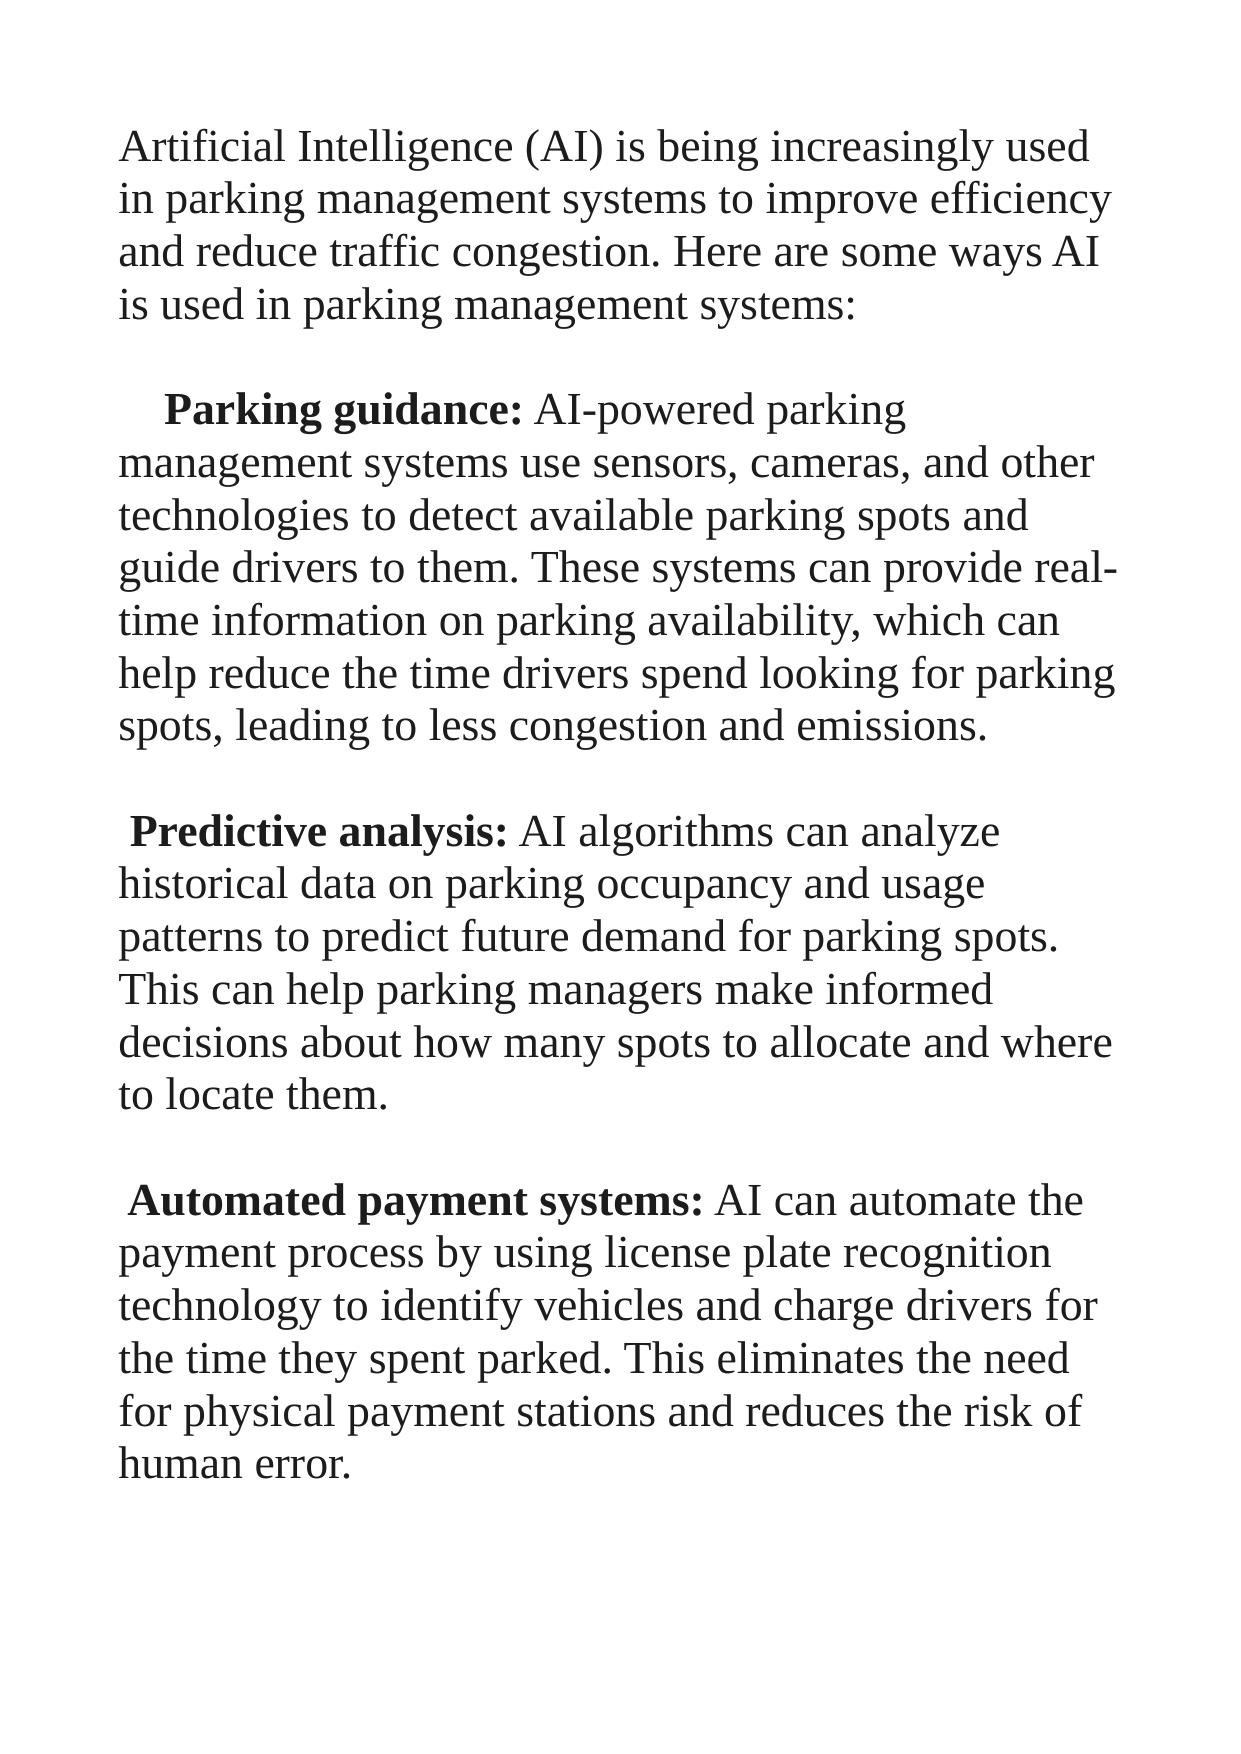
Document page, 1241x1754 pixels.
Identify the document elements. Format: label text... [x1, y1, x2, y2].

text Automated payment systems: AI can automate the payment process by using license plate recognition technology to identify vehicles and charge drivers for the time they spent parked. This eliminates the need for physical payment stations and reduces the risk of human error. [118, 1172, 1122, 1488]
text Predictive analysis: AI algorithms can analyze historical data on parking occupancy and usage patterns to predict future demand for parking spots. This can help parking managers make informed decisions about how many spots to allocate and where to locate them. [118, 803, 1122, 1119]
text Parking guidance: AI-powered parking management systems use sensors, cameras, and other technologies to detect available parking spots and guide drivers to them. These systems can provide real-time information on parking availability, which can help reduce the time drivers spend looking for parking spots, leading to less congestion and emissions. [118, 382, 1122, 751]
text Artificial Intelligence (AI) is being increasingly used in parking management systems to improve efficiency and reduce traffic congestion. Here are some ways AI is used in parking management systems: [118, 118, 1122, 329]
